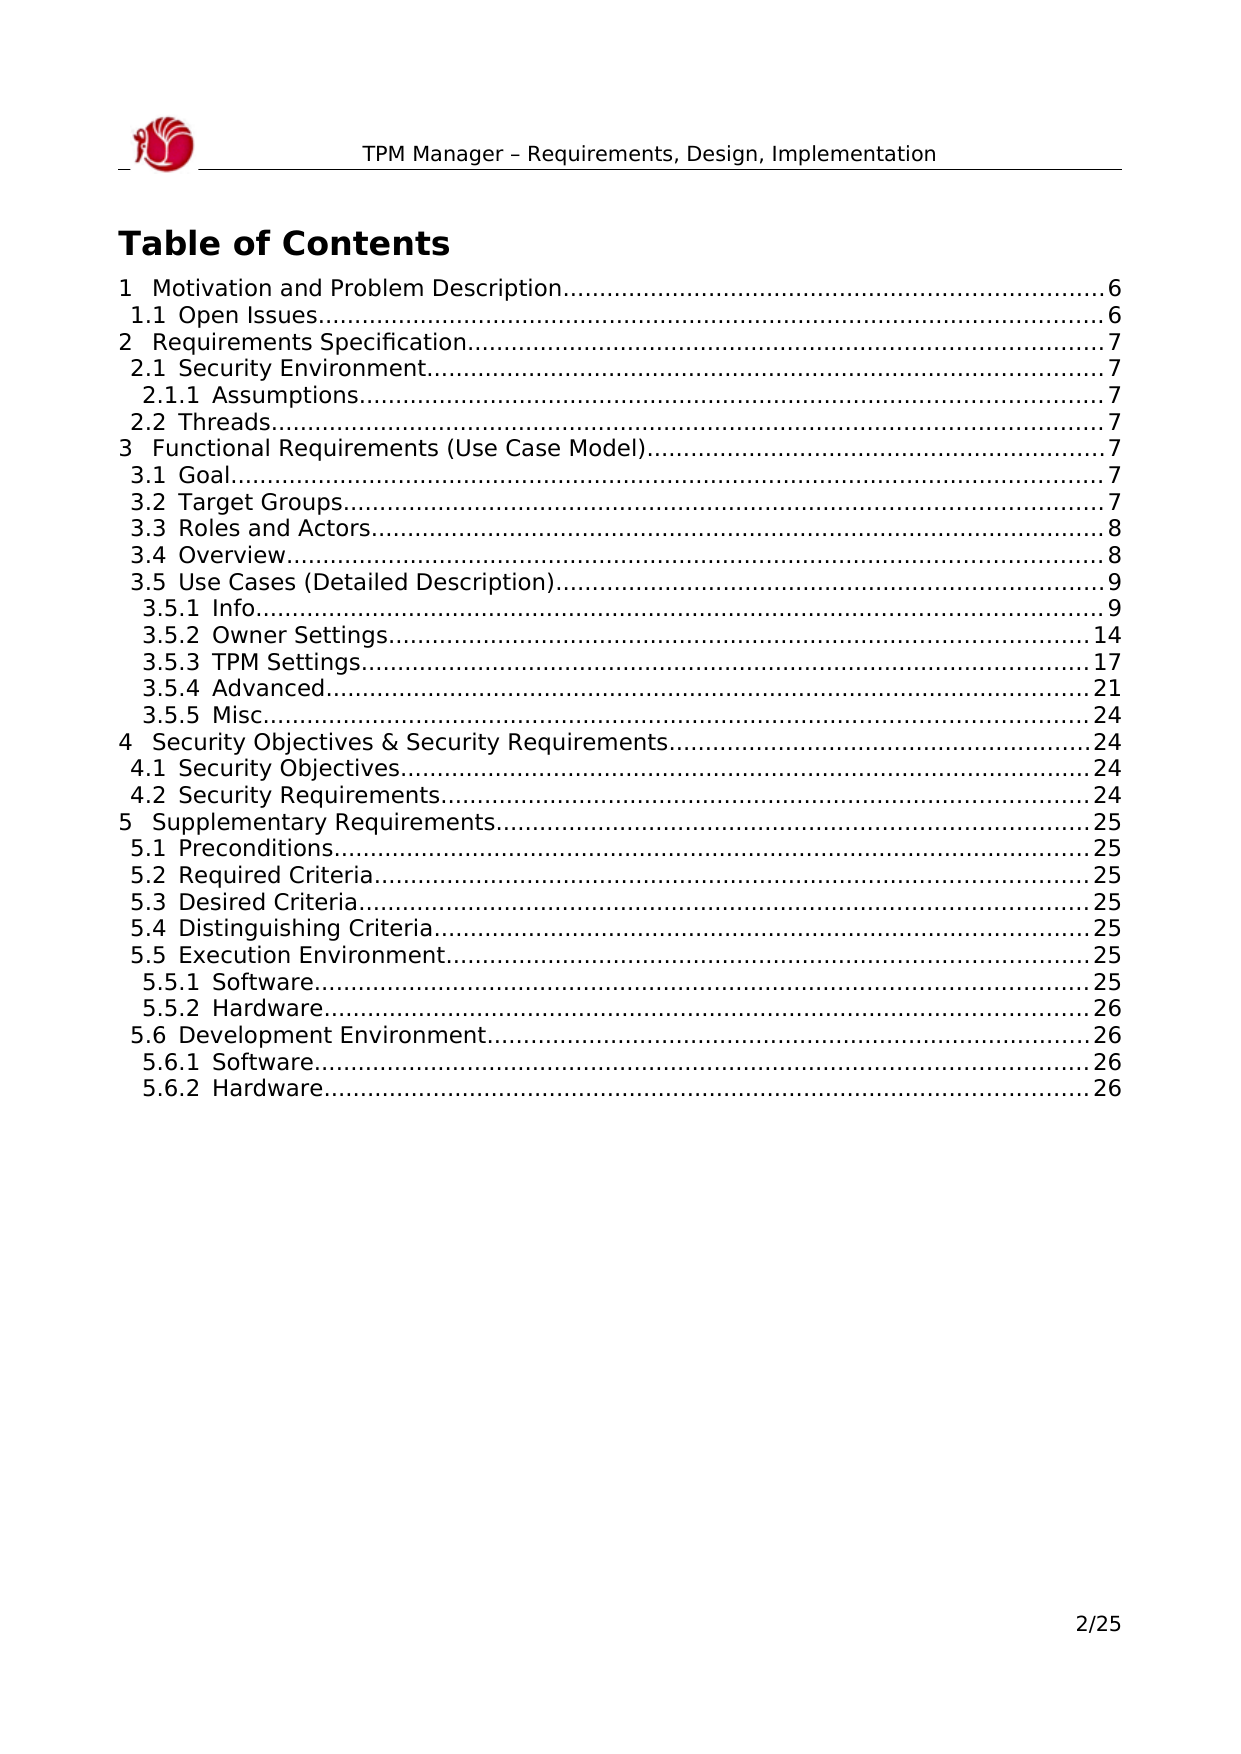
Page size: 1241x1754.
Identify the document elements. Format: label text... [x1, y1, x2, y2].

text 5 Supplementary Requirements 25 [118, 809, 1122, 836]
text 1.1Open Issues 6 [130, 302, 1122, 329]
text 5.5.2Hardware 26 [142, 996, 1122, 1022]
text 5.1Preconditions 25 [130, 836, 1122, 862]
text 5.5Execution Environment 25 [130, 942, 1122, 969]
text 3.3Roles and Actors 8 [130, 516, 1122, 542]
text 3.5.1Info 9 [142, 596, 1122, 622]
text 4.2Security Requirements 24 [130, 782, 1122, 809]
text 2.1.1Assumptions 7 [142, 382, 1122, 409]
text 2.2Threads 7 [130, 409, 1122, 436]
subtitle Table of Contents [118, 224, 1122, 263]
text 3.5.4Advanced 21 [142, 676, 1122, 702]
text 5.6.2Hardware 26 [142, 1076, 1122, 1102]
text 5.3Desired Criteria 25 [130, 889, 1122, 916]
text 3.2Target Groups 7 [130, 489, 1122, 516]
text 3.4Overview 8 [130, 542, 1122, 569]
text 3 Functional Requirements (Use Case Model) 7 [118, 436, 1122, 462]
text 5.6Development Environment 26 [130, 1022, 1122, 1049]
text 2 Requirements Specification 7 [118, 329, 1122, 356]
text 3.5Use Cases (Detailed Description) 9 [130, 569, 1122, 596]
text 5.2Required Criteria 25 [130, 862, 1122, 889]
text 5.4Distinguishing Criteria 25 [130, 916, 1122, 942]
text 5.6.1Software 26 [142, 1049, 1122, 1076]
text 1 Motivation and Problem Description 6 [118, 276, 1122, 302]
text 4.1Security Objectives 24 [130, 756, 1122, 782]
text 3.1Goal 7 [130, 462, 1122, 489]
text 3.5.2Owner Settings 14 [142, 622, 1122, 649]
text 4 Security Objectives & Security Requirements 24 [118, 729, 1122, 756]
text 5.5.1Software 25 [142, 969, 1122, 996]
text 3.5.5Misc 24 [142, 702, 1122, 729]
picture [130, 114, 199, 174]
text 3.5.3TPM Settings 17 [142, 649, 1122, 676]
text 2.1Security Environment 7 [130, 356, 1122, 382]
